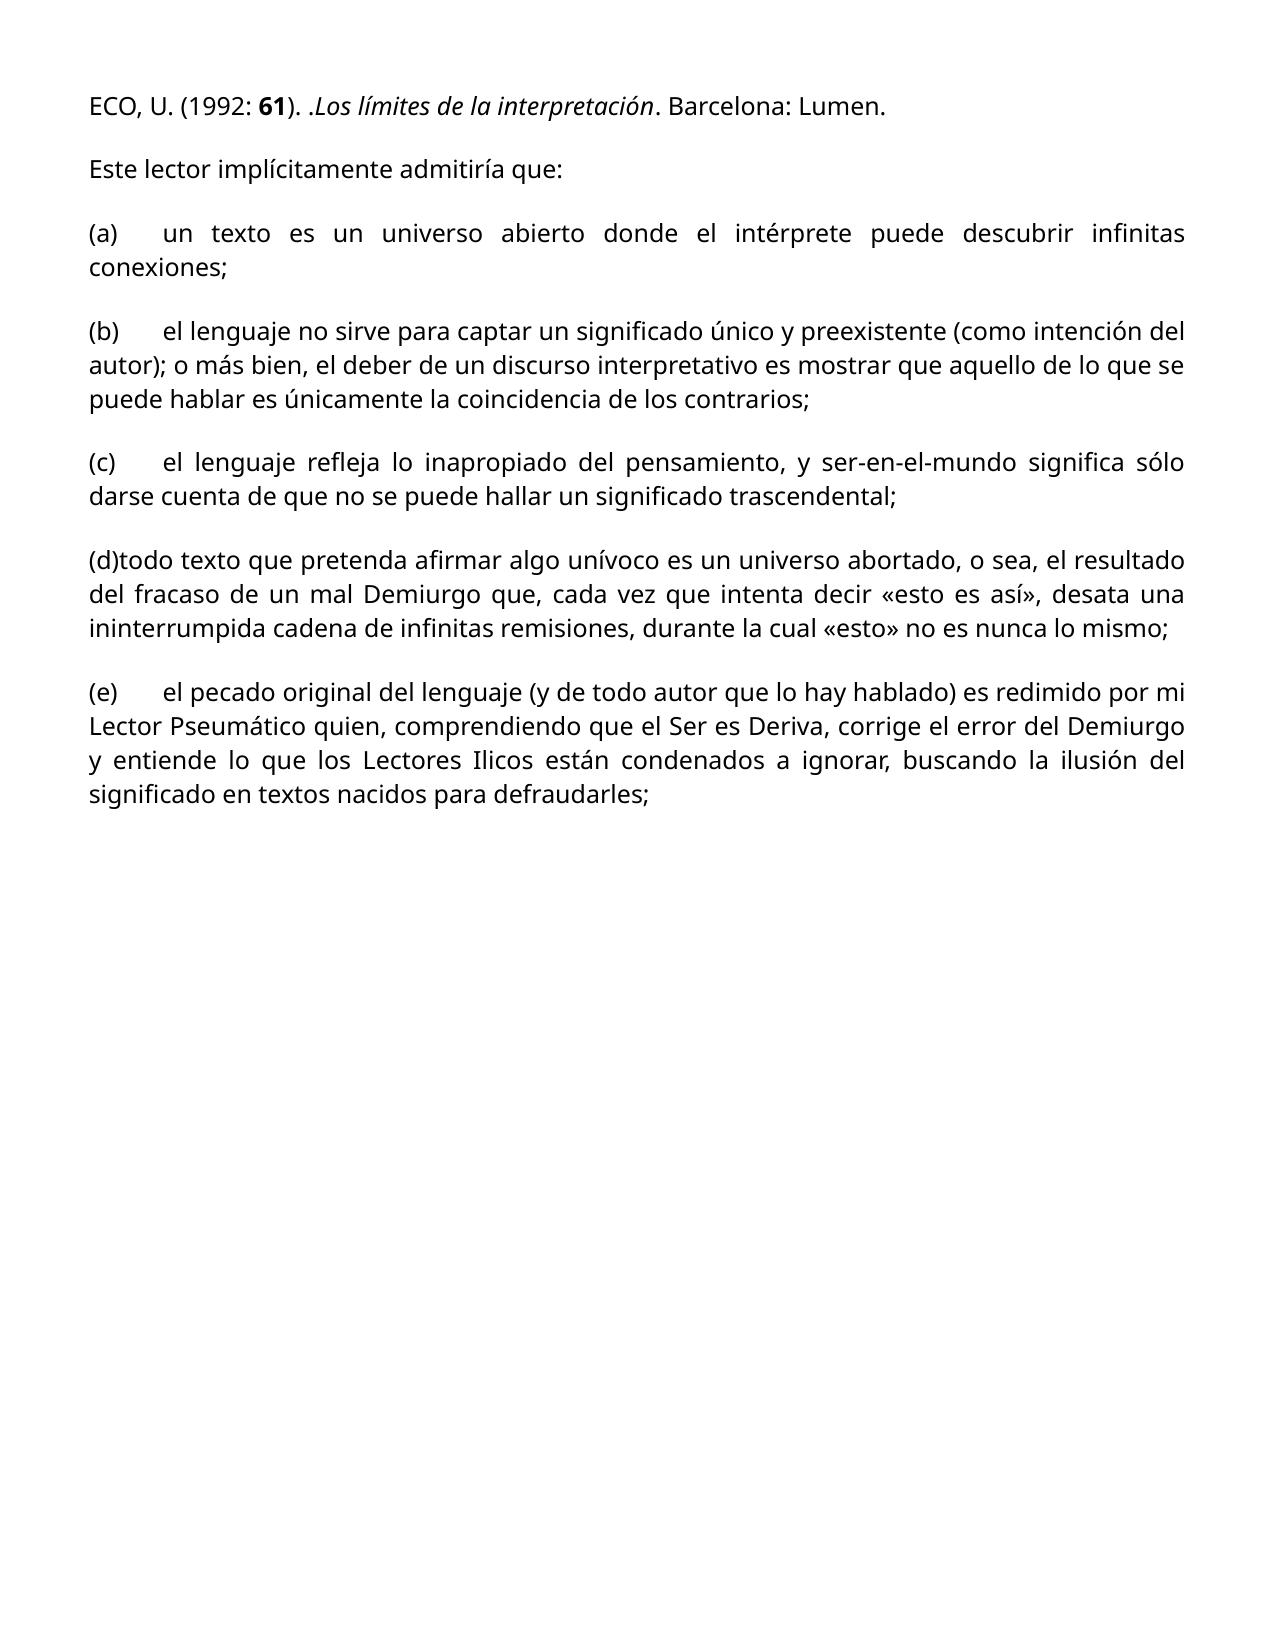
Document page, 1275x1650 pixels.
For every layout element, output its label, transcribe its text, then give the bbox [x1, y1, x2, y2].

text ECO, U. (1992: 61). .Los límites de la interpretación. Barcelona: Lumen. [88, 88, 1186, 123]
text Este lector implícitamente admitiría que: [88, 152, 1186, 186]
text (e) el pecado original del lenguaje (y de todo autor que lo hay hablado) es redimido por mi Lector Pseumático quien, comprendiendo que el Ser es Deriva, corrige el error del Demiurgo y entiende lo que los Lectores Ilicos están condenados a ignorar, buscando la ilusión del significado en textos nacidos para defraudarles; [88, 674, 1186, 810]
text (c) el lenguaje refleja lo inapropiado del pensamiento, y ser-en-el-mundo significa sólo darse cuenta de que no se puede hallar un significado trascendental; [88, 445, 1186, 513]
text (d)todo texto que pretenda afirmar algo unívoco es un universo abortado, o sea, el resultado del fracaso de un mal Demiurgo que, cada vez que intenta decir «esto es así», desata una ininterrumpida cadena de infinitas remisiones, durante la cual «esto» no es nunca lo mismo; [88, 542, 1186, 645]
text (b) el lenguaje no sirve para captar un significado único y preexistente (como intención del autor); o más bien, el deber de un discurso interpretativo es mostrar que aquello de lo que se puede hablar es únicamente la coincidencia de los contrarios; [88, 313, 1186, 415]
text (a) un texto es un universo abierto donde el intérprete puede descubrir infinitas conexiones; [88, 216, 1186, 284]
